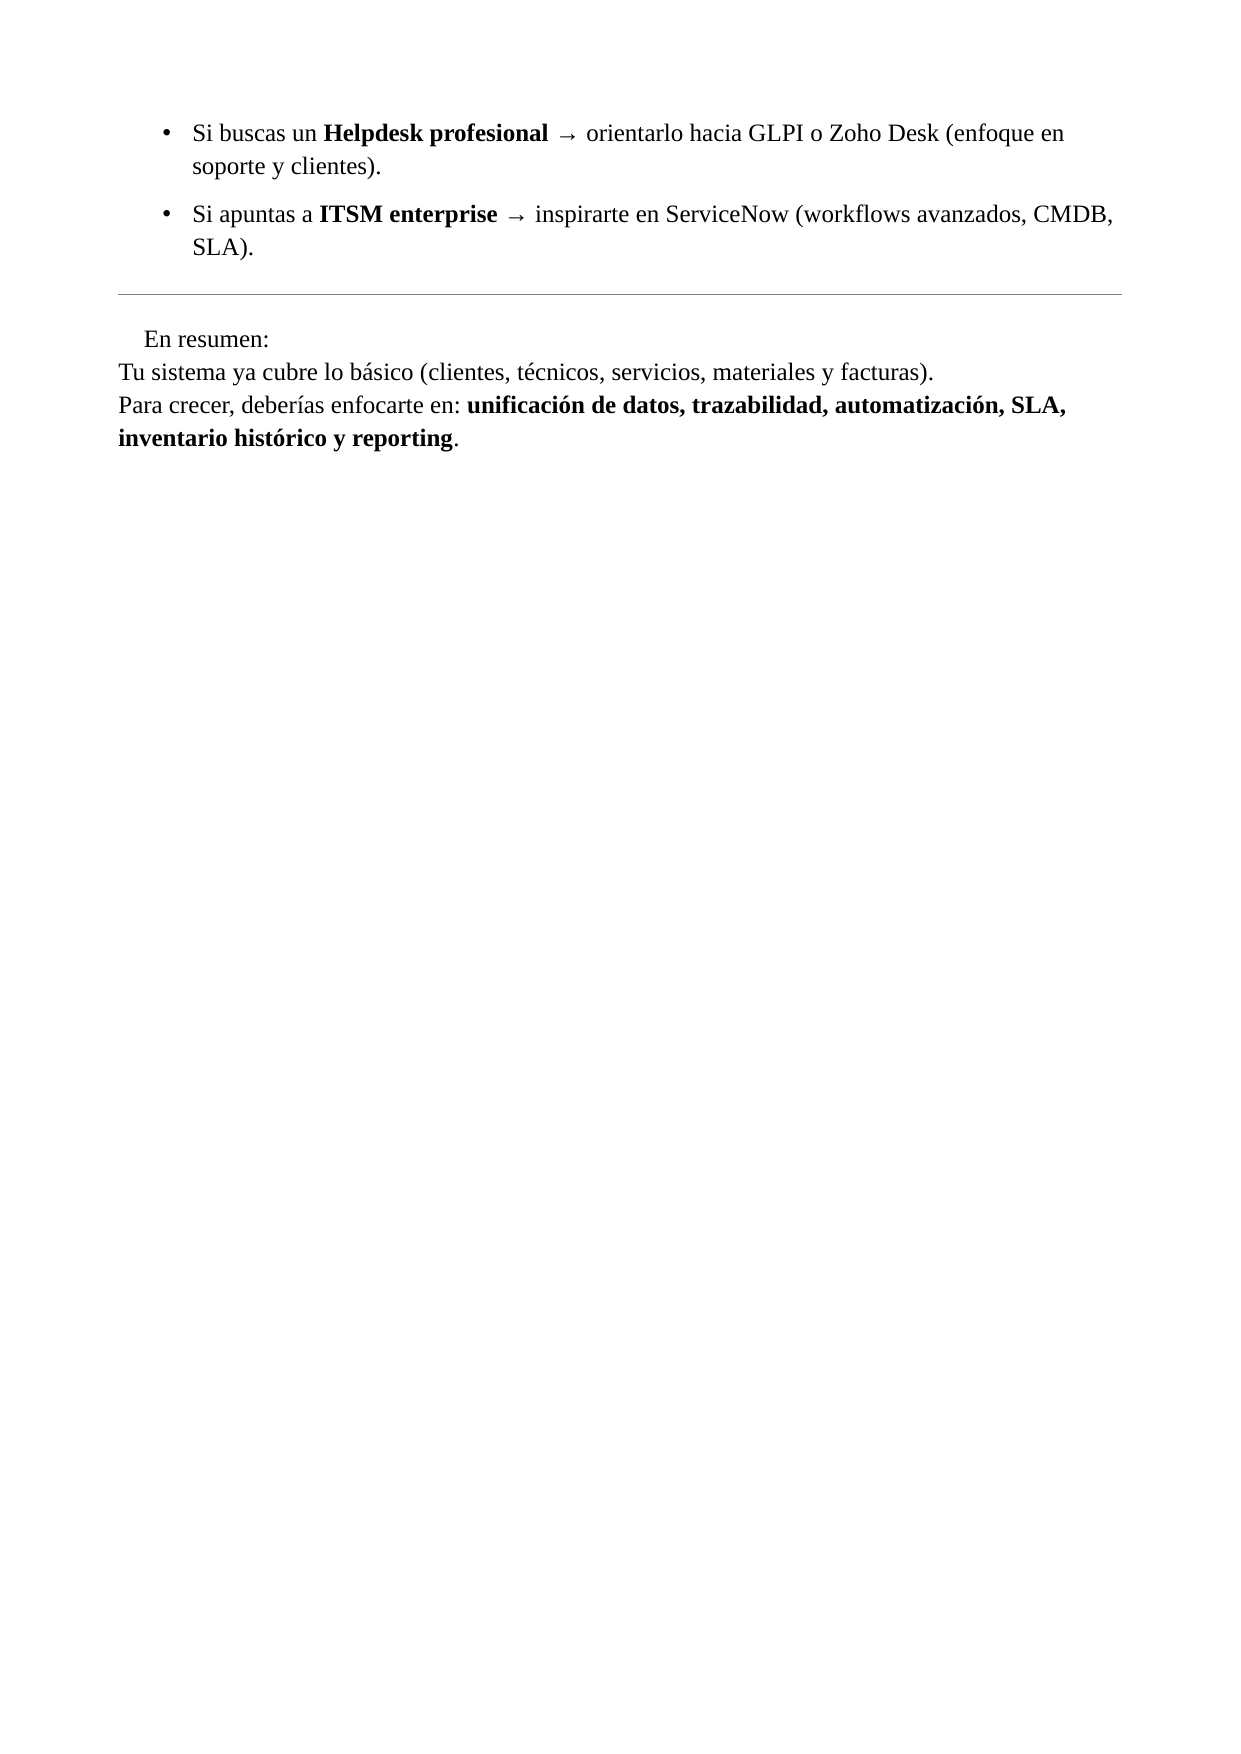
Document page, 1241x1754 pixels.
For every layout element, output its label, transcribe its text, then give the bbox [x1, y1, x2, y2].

text 📌 En resumen: Tu sistema ya cubre lo básico (clientes, técnicos, servicios, materiales y facturas). Para crecer, deberías enfocarte en: unificación de datos, trazabilidad, automatización, SLA, inventario histórico y reporting. [118, 324, 1122, 451]
list Si apuntas a ITSM enterprise → inspirarte en ServiceNow (workflows avanzados, CMDB, SLA). [162, 199, 1122, 261]
list Si buscas un Helpdesk profesional → orientarlo hacia GLPI o Zoho Desk (enfoque en soporte y clientes). [162, 118, 1122, 180]
